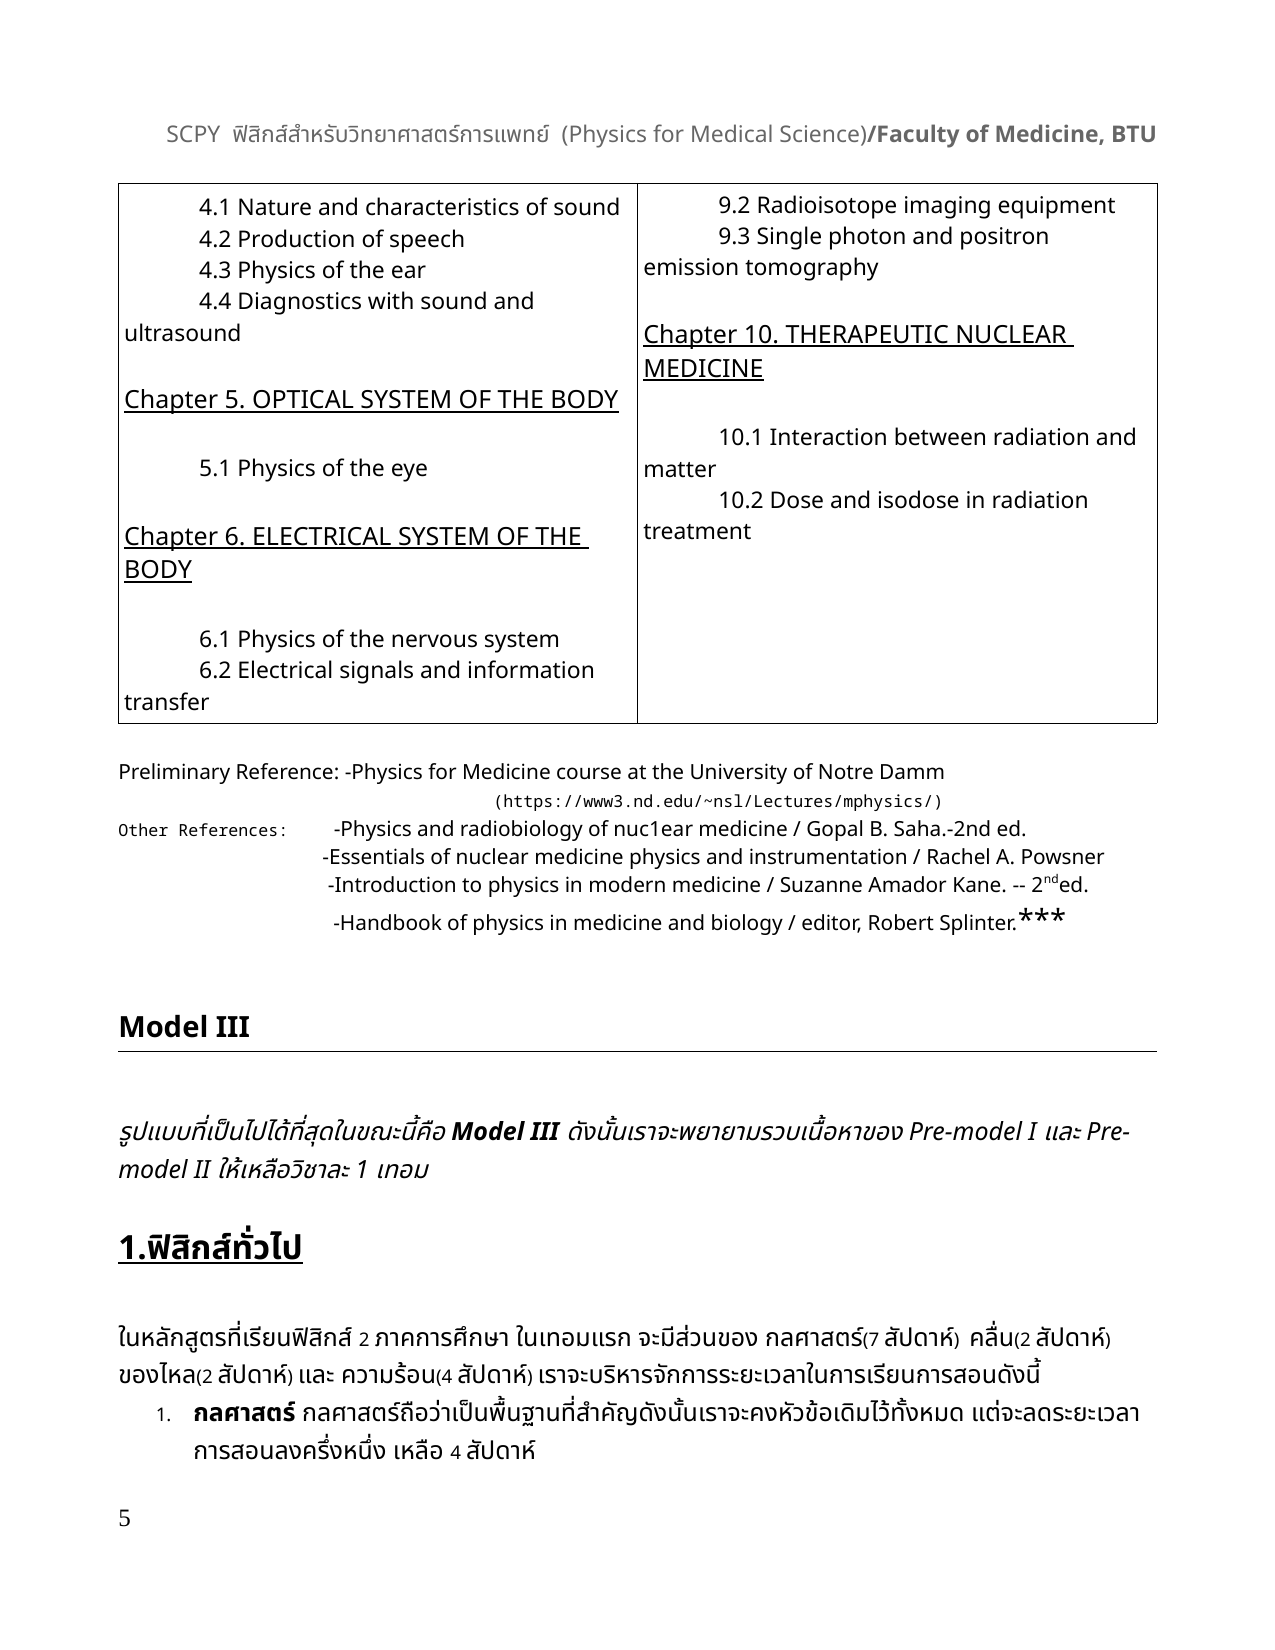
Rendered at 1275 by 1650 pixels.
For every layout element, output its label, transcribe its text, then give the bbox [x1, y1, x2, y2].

text รูปแบบที่เป็นไปได้ที่สุดในขณะนี้คือ Model III ดังนั้นเราจะพยายามรวบเนื้อหาของ Pre-model I และ Pre-model II ให้เหลือวิชาละ 1 เทอม [118, 1113, 1157, 1189]
text Model III [118, 1007, 1157, 1051]
table_cell 9.2 Radioisotope imaging equipment 9.3 Single photon and positron emission tomography Chapter 10. THERAPEUTIC NUCLEAR MEDICINE 10.1 Interaction between radiation and matter 10.2 Dose and isodose in radiation treatment [638, 184, 1157, 723]
text 1.ฟิสิกส์ทั่วไป [118, 1223, 1157, 1274]
text -Introduction to physics in modern medicine / Suzanne Amador Kane. -- 2nded. [118, 871, 1157, 899]
text ในหลักสูตรที่เรียนฟิสิกส์ 2ภาคการศึกษา ในเทอมแรก จะมีส่วนของ กลศาสตร์(7 สัปดาห์) คลื่น(2 สัปดาห์) ของไหล(2 สัปดาห์) และ ความร้อน(4 สัปดาห์) เราจะบริหารจักการระยะเวลาในการเรียนการสอนดังนี้ [118, 1319, 1157, 1395]
text -Handbook of physics in medicine and biology / editor, Robert Splinter.*** [118, 899, 1157, 939]
table_cell 4.1 Nature and characteristics of sound 4.2 Production of speech 4.3 Physics of the ear 4.4 Diagnostics with sound and ultrasound Chapter 5. OPTICAL SYSTEM OF THE BODY 5.1 Physics of the eye Chapter 6. ELECTRICAL SYSTEM OF THE BODY 6.1 Physics of the nervous system 6.2 Electrical signals and information transfer [119, 184, 637, 723]
list กลศาสตร์ กลศาสตร์ถือว่าเป็นพื้นฐานที่สำคัญดังนั้นเราจะคงหัวข้อเดิมไว้ทั้งหมด แต่จะลดระยะเวลาการสอนลงครึ่งหนึ่ง เหลือ 4 สัปดาห์ [156, 1395, 1157, 1471]
text Other References: -Physics and radiobiology of nuc1ear medicine / Gopal B. Saha.-2nd ed. [118, 814, 1157, 842]
text Preliminary Reference: -Physics for Medicine course at the University of Notre Damm (https://www3.nd.edu/~nsl/Lectures/mphysics/) [118, 757, 1157, 814]
text -Essentials of nuclear medicine physics and instrumentation / Rachel A. Powsner [118, 842, 1157, 871]
